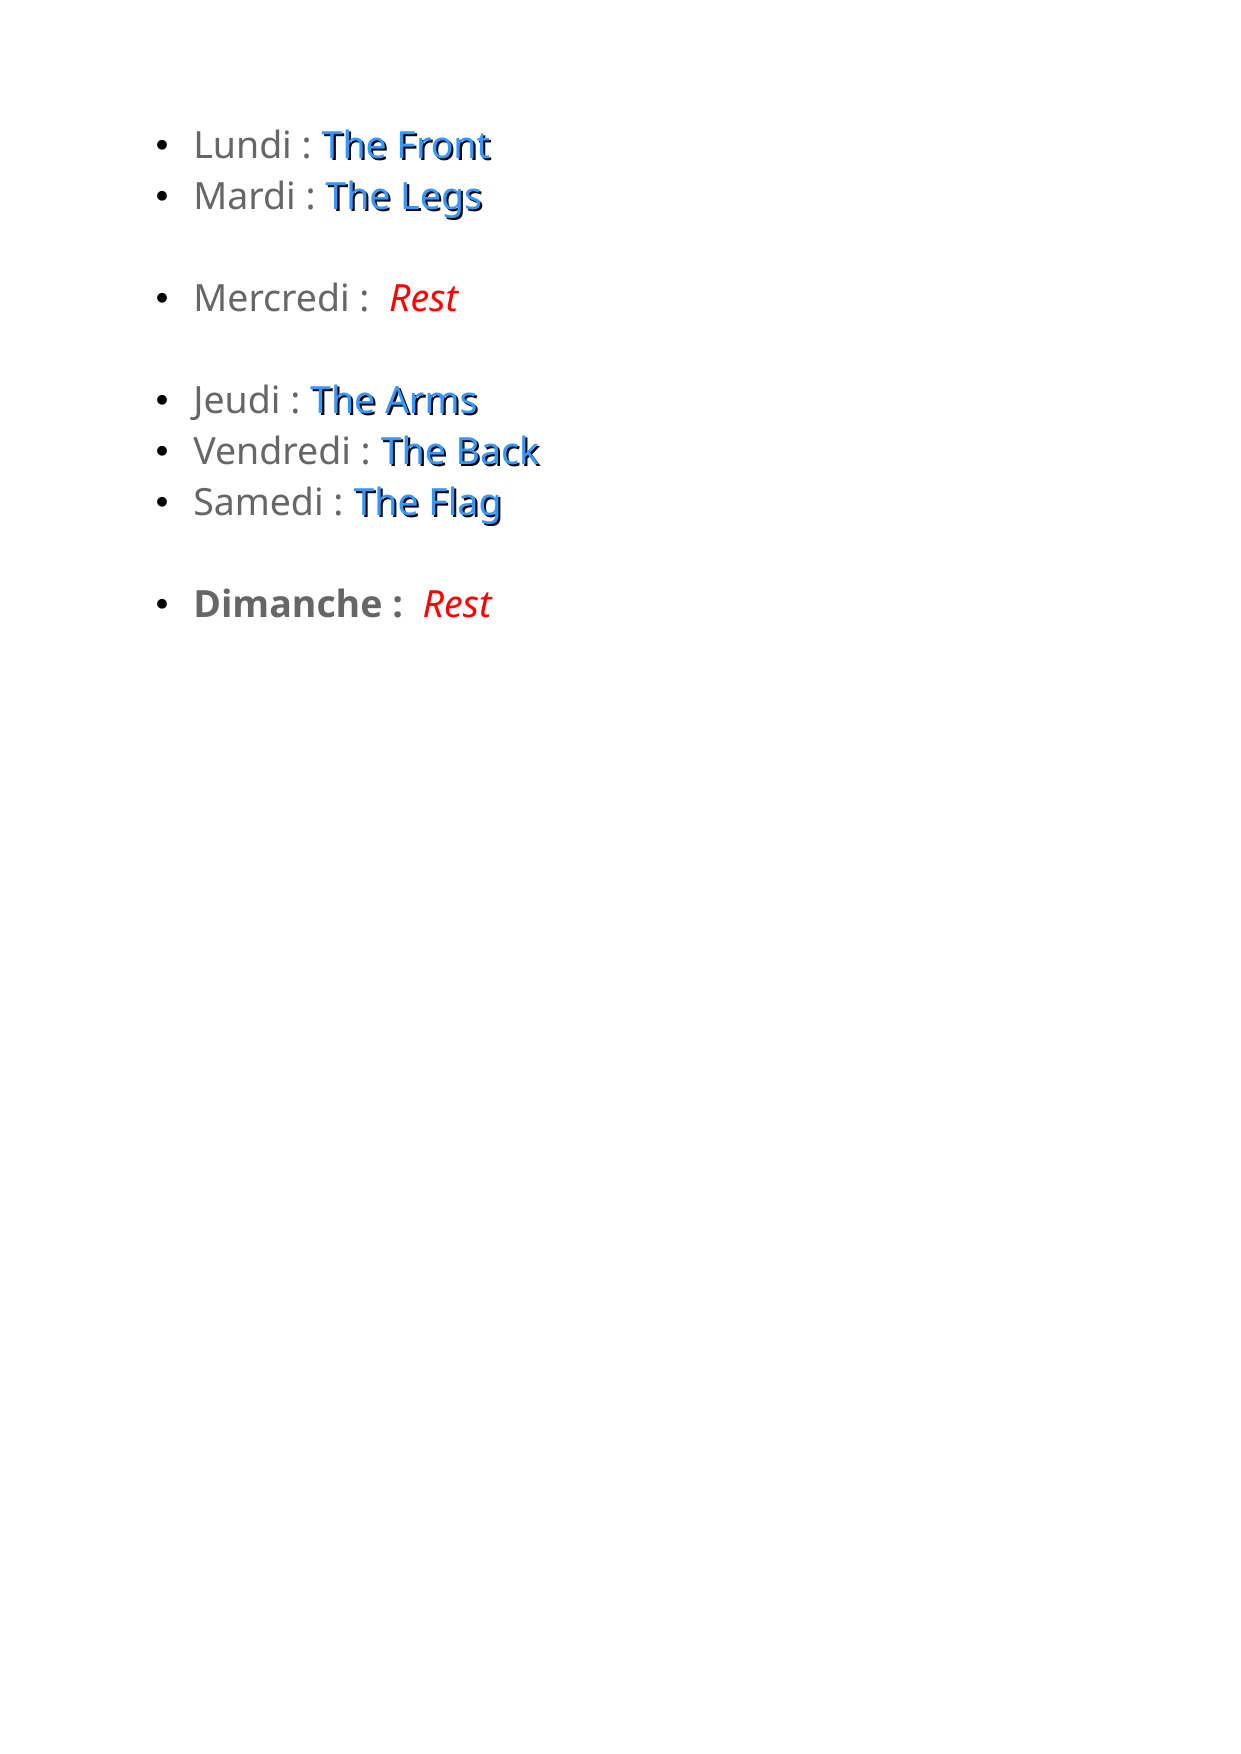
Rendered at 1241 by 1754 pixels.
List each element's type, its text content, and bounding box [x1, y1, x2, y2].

list Samedi : The Flag [156, 475, 1122, 526]
list Vendredi : The Back [156, 424, 1122, 475]
list Jeudi : The Arms [156, 373, 1122, 424]
list Dimanche : Rest [156, 577, 1122, 628]
list Mercredi : Rest [156, 271, 1122, 322]
list Lundi : The Front [156, 118, 1122, 169]
list Mardi : The Legs [156, 169, 1122, 220]
